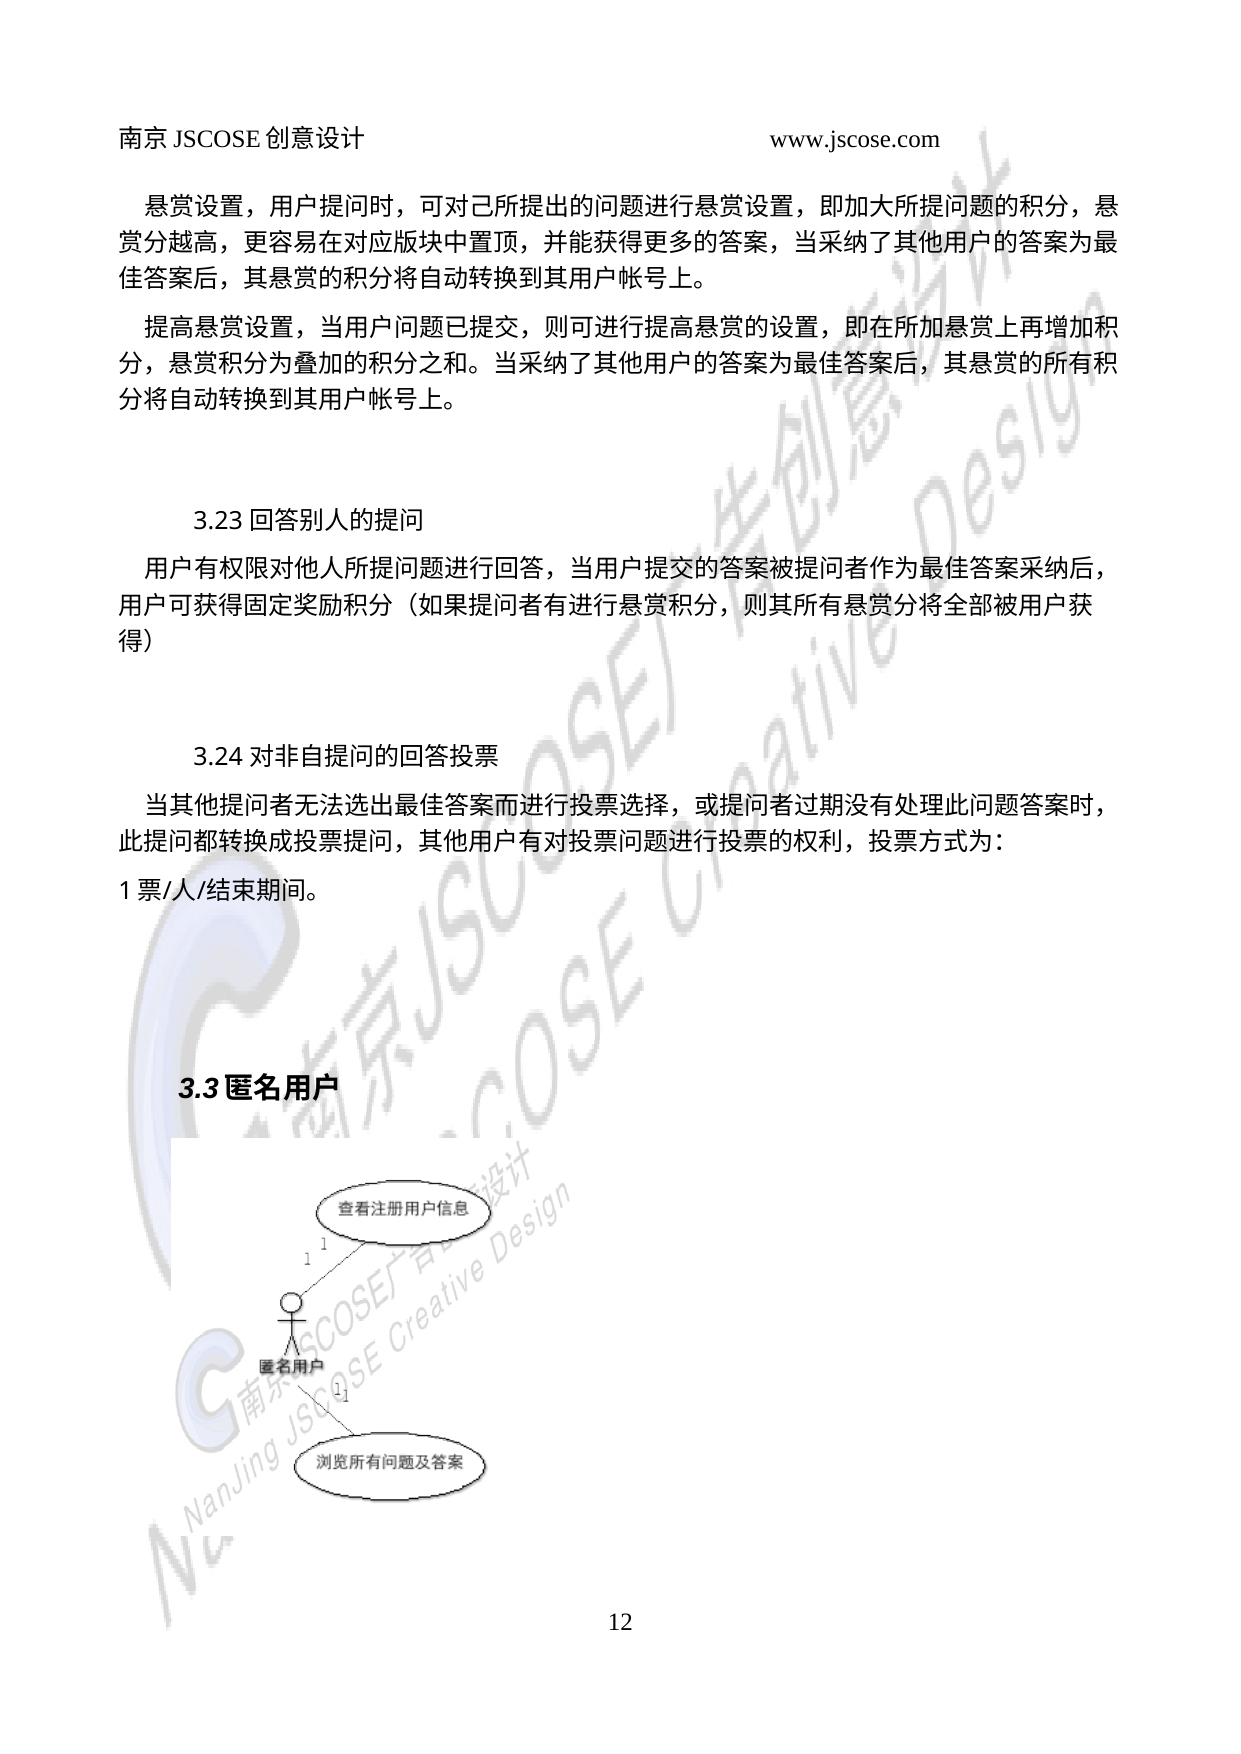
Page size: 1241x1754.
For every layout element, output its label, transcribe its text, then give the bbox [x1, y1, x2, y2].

picture [118, 906, 1122, 1068]
picture [118, 658, 1122, 736]
text 当其他提问者无法选出最佳答案而进行投票选择，或提问者过期没有处理此问题答案时，此提问都转换成投票提问，其他用户有对投票问题进行投票的权利，投票方式为： [118, 785, 1122, 858]
subtitle 3.24 对非自提问的回答投票 [118, 736, 1122, 773]
text 用户有权限对他人所提问题进行回答，当用户提交的答案被提问者作为最佳答案采纳后，用户可获得固定奖励积分（如果提问者有进行悬赏积分，则其所有悬赏分将全部被用户获得） [118, 549, 1122, 658]
picture [118, 1107, 1122, 1636]
text 提高悬赏设置，当用户问题已提交，则可进行提高悬赏的设置，即在所加悬赏上再增加积分，悬赏积分为叠加的积分之和。当采纳了其他用户的答案为最佳答案后，其悬赏的所有积分将自动转换到其用户帐号上。 [118, 307, 1122, 416]
subtitle 3.23 回答别人的提问 [118, 500, 1122, 536]
picture [118, 773, 1122, 785]
picture [118, 118, 1122, 186]
text 1票/人/结束期间。 [118, 870, 1122, 906]
picture [118, 858, 1122, 870]
subtitle 3.3匿名用户 [118, 1068, 1122, 1107]
picture [118, 536, 1122, 549]
picture [118, 416, 1122, 500]
text 悬赏设置，用户提问时，可对己所提出的问题进行悬赏设置，即加大所提问题的积分，悬赏分越高，更容易在对应版块中置顶，并能获得更多的答案，当采纳了其他用户的答案为最佳答案后，其悬赏的积分将自动转换到其用户帐号上。 [118, 186, 1122, 295]
picture [118, 295, 1122, 307]
